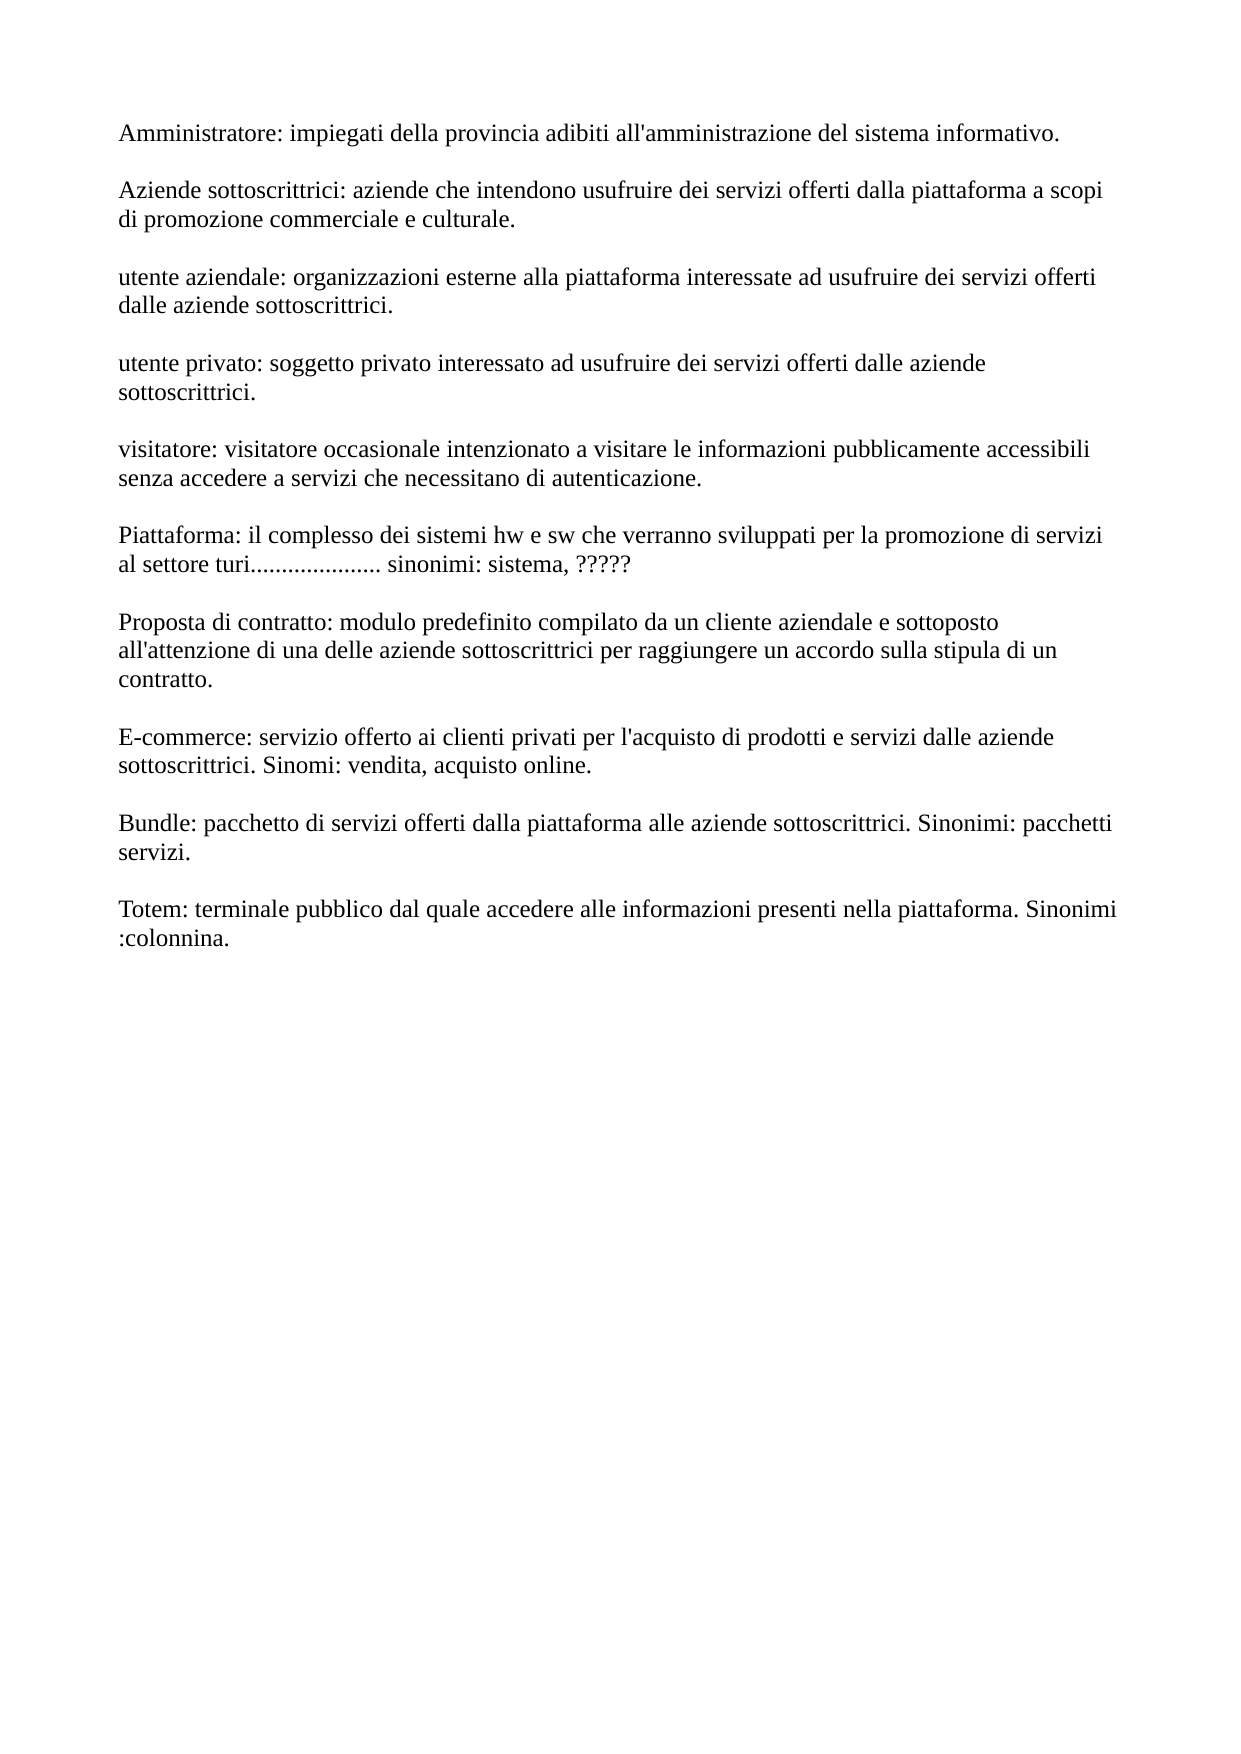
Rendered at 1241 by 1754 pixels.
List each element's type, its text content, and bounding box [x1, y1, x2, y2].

text Totem: terminale pubblico dal quale accedere alle informazioni presenti nella piattaforma. Sinonimi :colonnina. [118, 894, 1122, 952]
text Piattaforma: il complesso dei sistemi hw e sw che verranno sviluppati per la promozione di servizi al settore turi..................... sinonimi: sistema, ????? [118, 521, 1122, 578]
text utente aziendale: organizzazioni esterne alla piattaforma interessate ad usufruire dei servizi offerti dalle aziende sottoscrittrici. [118, 262, 1122, 319]
text visitatore: visitatore occasionale intenzionato a visitare le informazioni pubblicamente accessibili senza accedere a servizi che necessitano di autenticazione. [118, 434, 1122, 492]
text Bundle: pacchetto di servizi offerti dalla piattaforma alle aziende sottoscrittrici. Sinonimi: pacchetti servizi. [118, 808, 1122, 866]
text Amministratore: impiegati della provincia adibiti all'amministrazione del sistema informativo. [118, 118, 1122, 147]
text Proposta di contratto: modulo predefinito compilato da un cliente aziendale e sottoposto all'attenzione di una delle aziende sottoscrittrici per raggiungere un accordo sulla stipula di un contratto. [118, 607, 1122, 693]
text E-commerce: servizio offerto ai clienti privati per l'acquisto di prodotti e servizi dalle aziende sottoscrittrici. Sinomi: vendita, acquisto online. [118, 722, 1122, 779]
text Aziende sottoscrittrici: aziende che intendono usufruire dei servizi offerti dalla piattaforma a scopi di promozione commerciale e culturale. [118, 176, 1122, 233]
text utente privato: soggetto privato interessato ad usufruire dei servizi offerti dalle aziende sottoscrittrici. [118, 348, 1122, 406]
